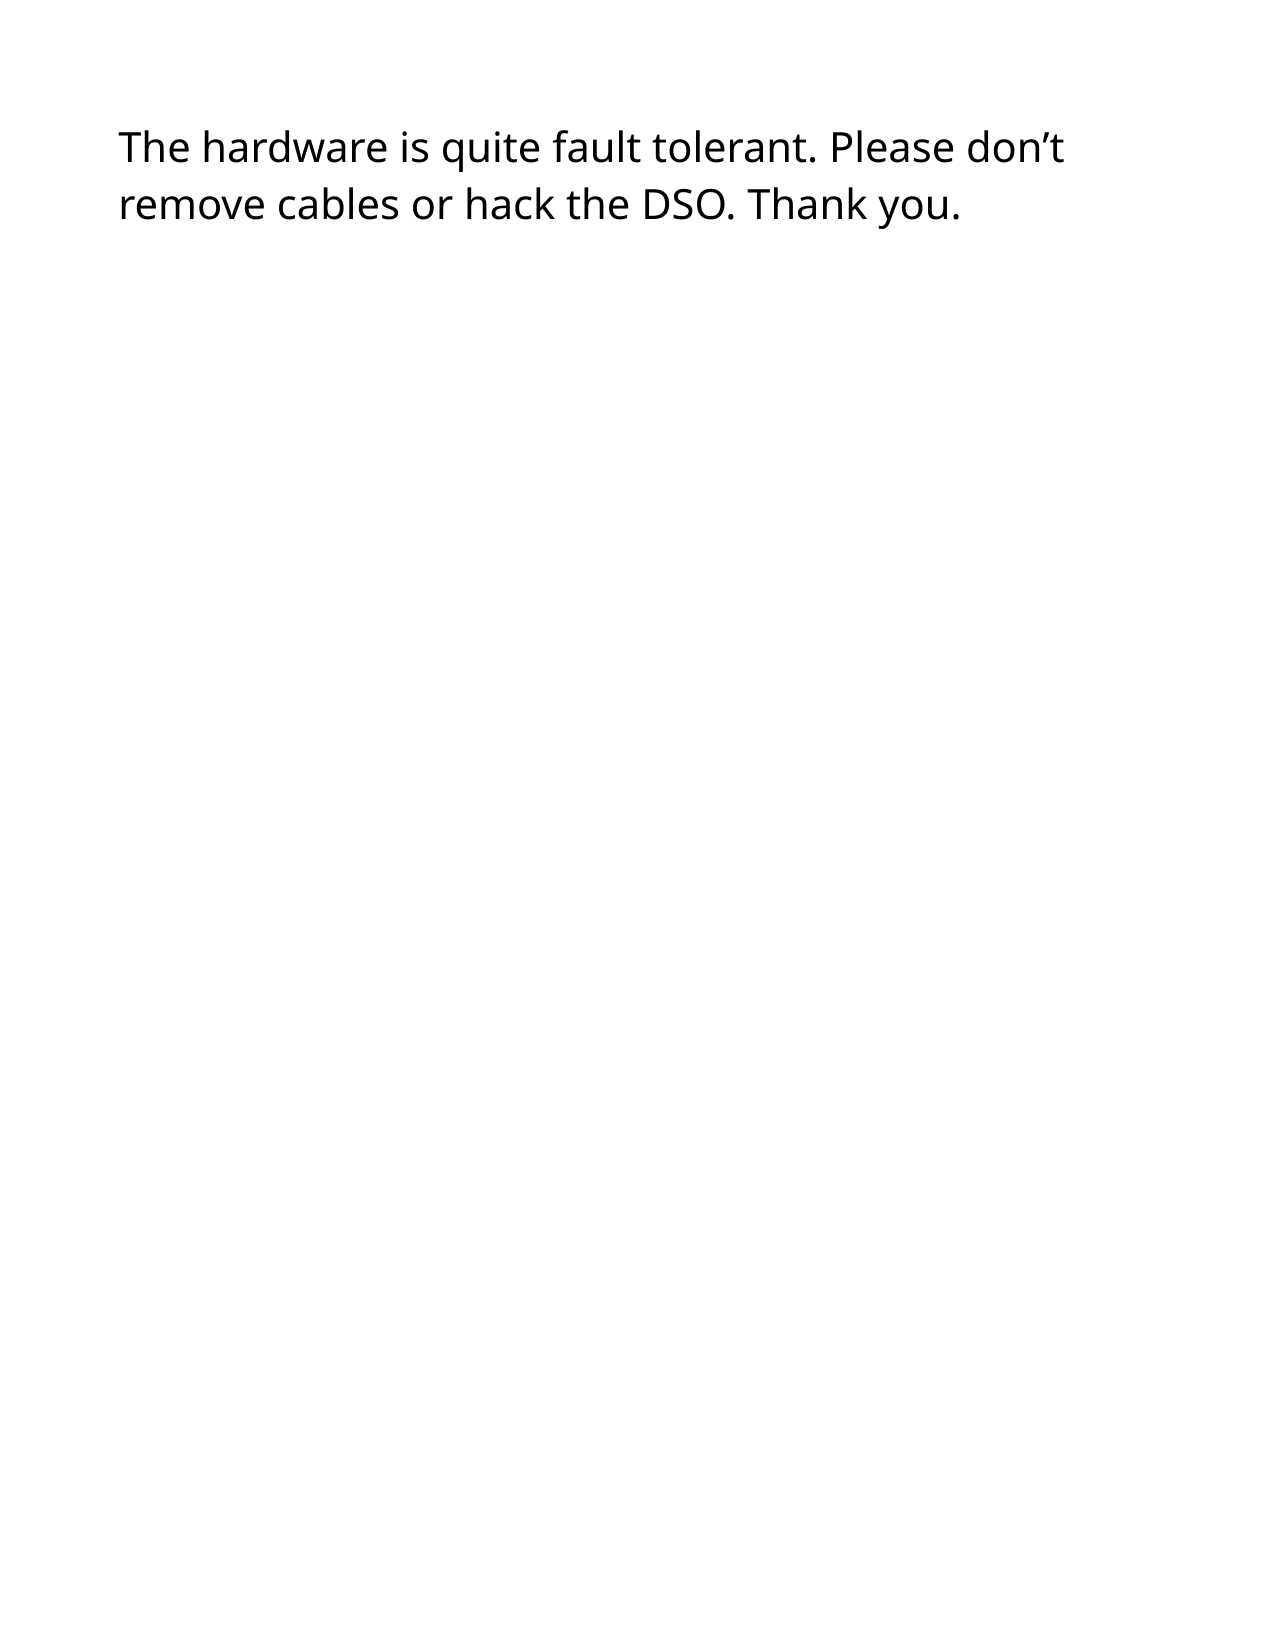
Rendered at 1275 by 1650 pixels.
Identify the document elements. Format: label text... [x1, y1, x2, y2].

text The hardware is quite fault tolerant. Please don’t remove cables or hack the DSO. Thank you. [118, 118, 1157, 232]
